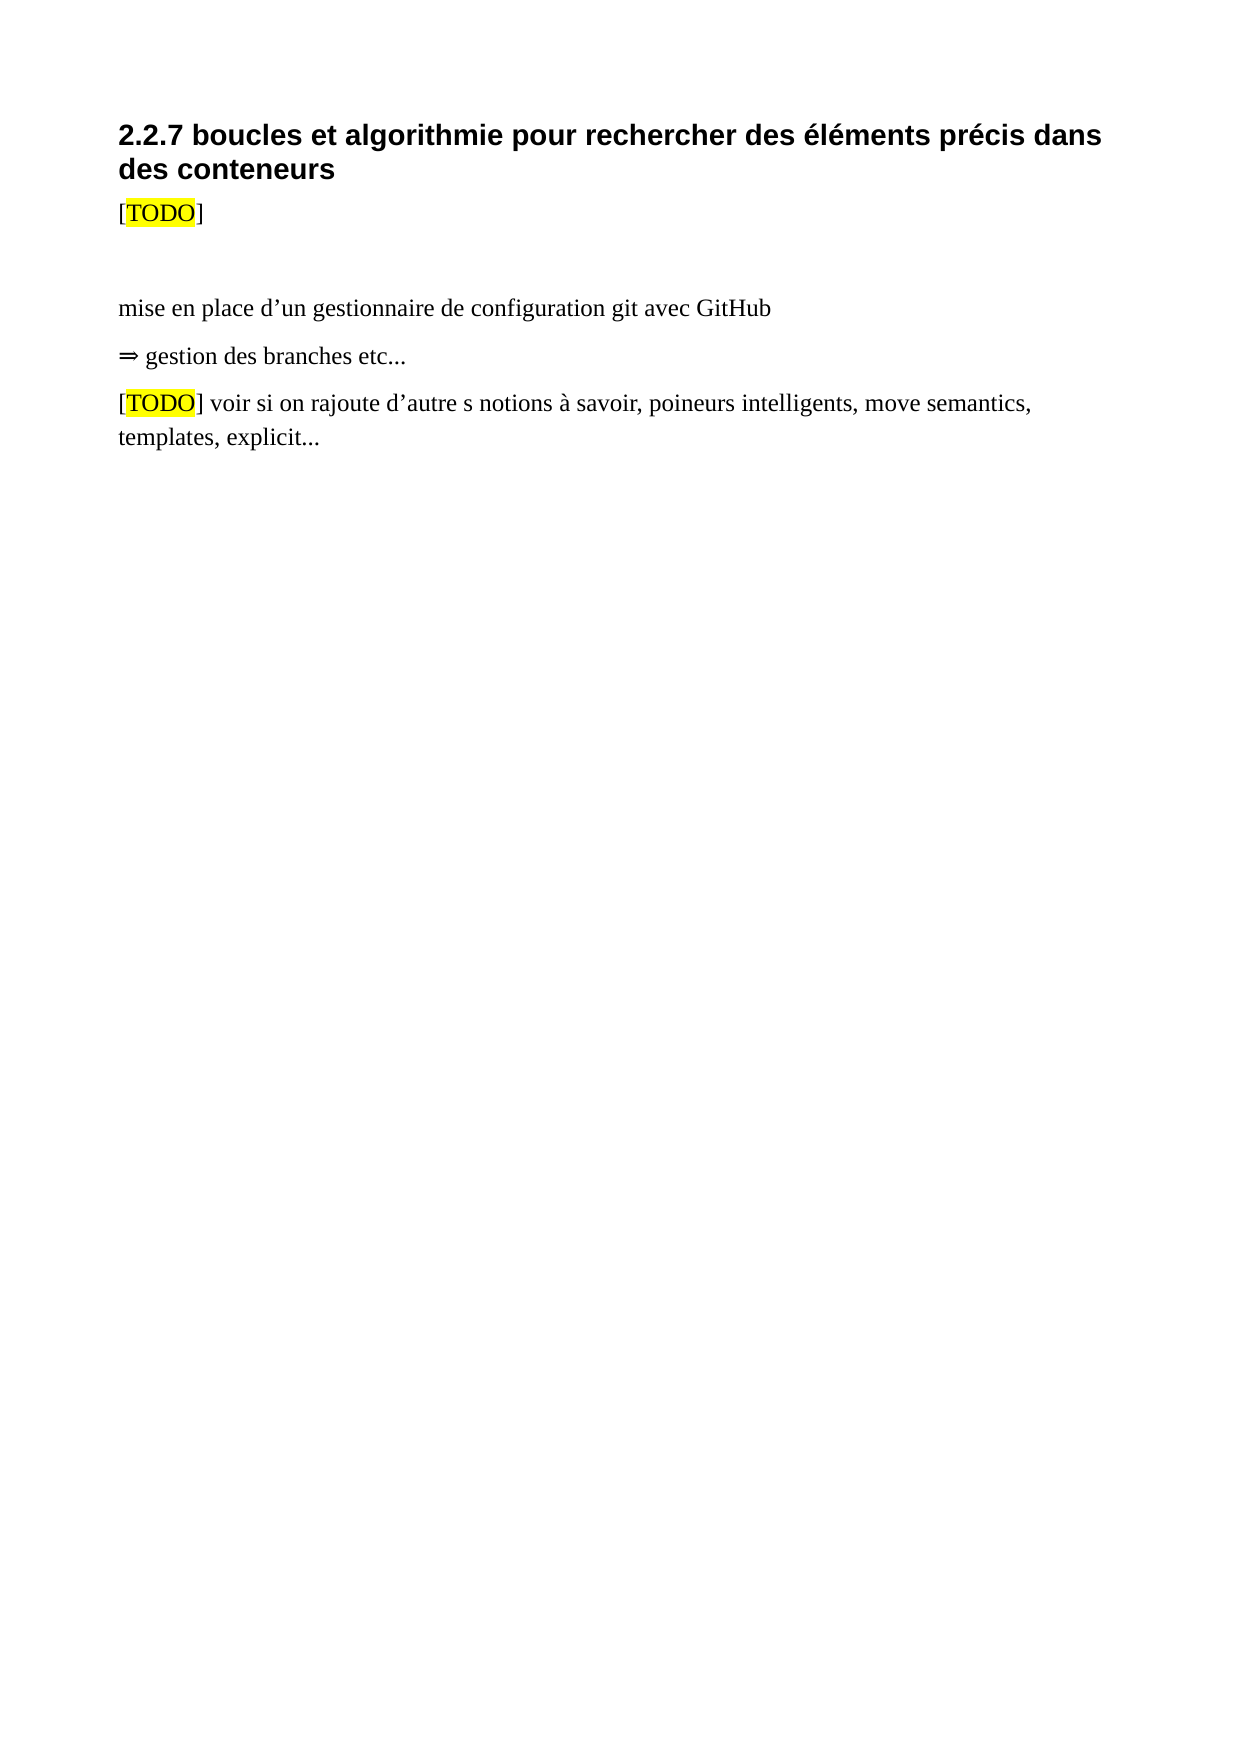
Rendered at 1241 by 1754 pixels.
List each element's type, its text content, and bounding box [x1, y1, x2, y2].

text ⇒ gestion des branches etc... [118, 341, 1122, 370]
text [TODO] [118, 198, 1122, 227]
subtitle 2.2.7 boucles et algorithmie pour rechercher des éléments précis dans des conteneurs [118, 118, 1122, 186]
text mise en place d’un gestionnaire de configuration git avec GitHub [118, 293, 1122, 322]
text [TODO] voir si on rajoute d’autre s notions à savoir, poineurs intelligents, move semantics, templates, explicit... [118, 388, 1122, 450]
